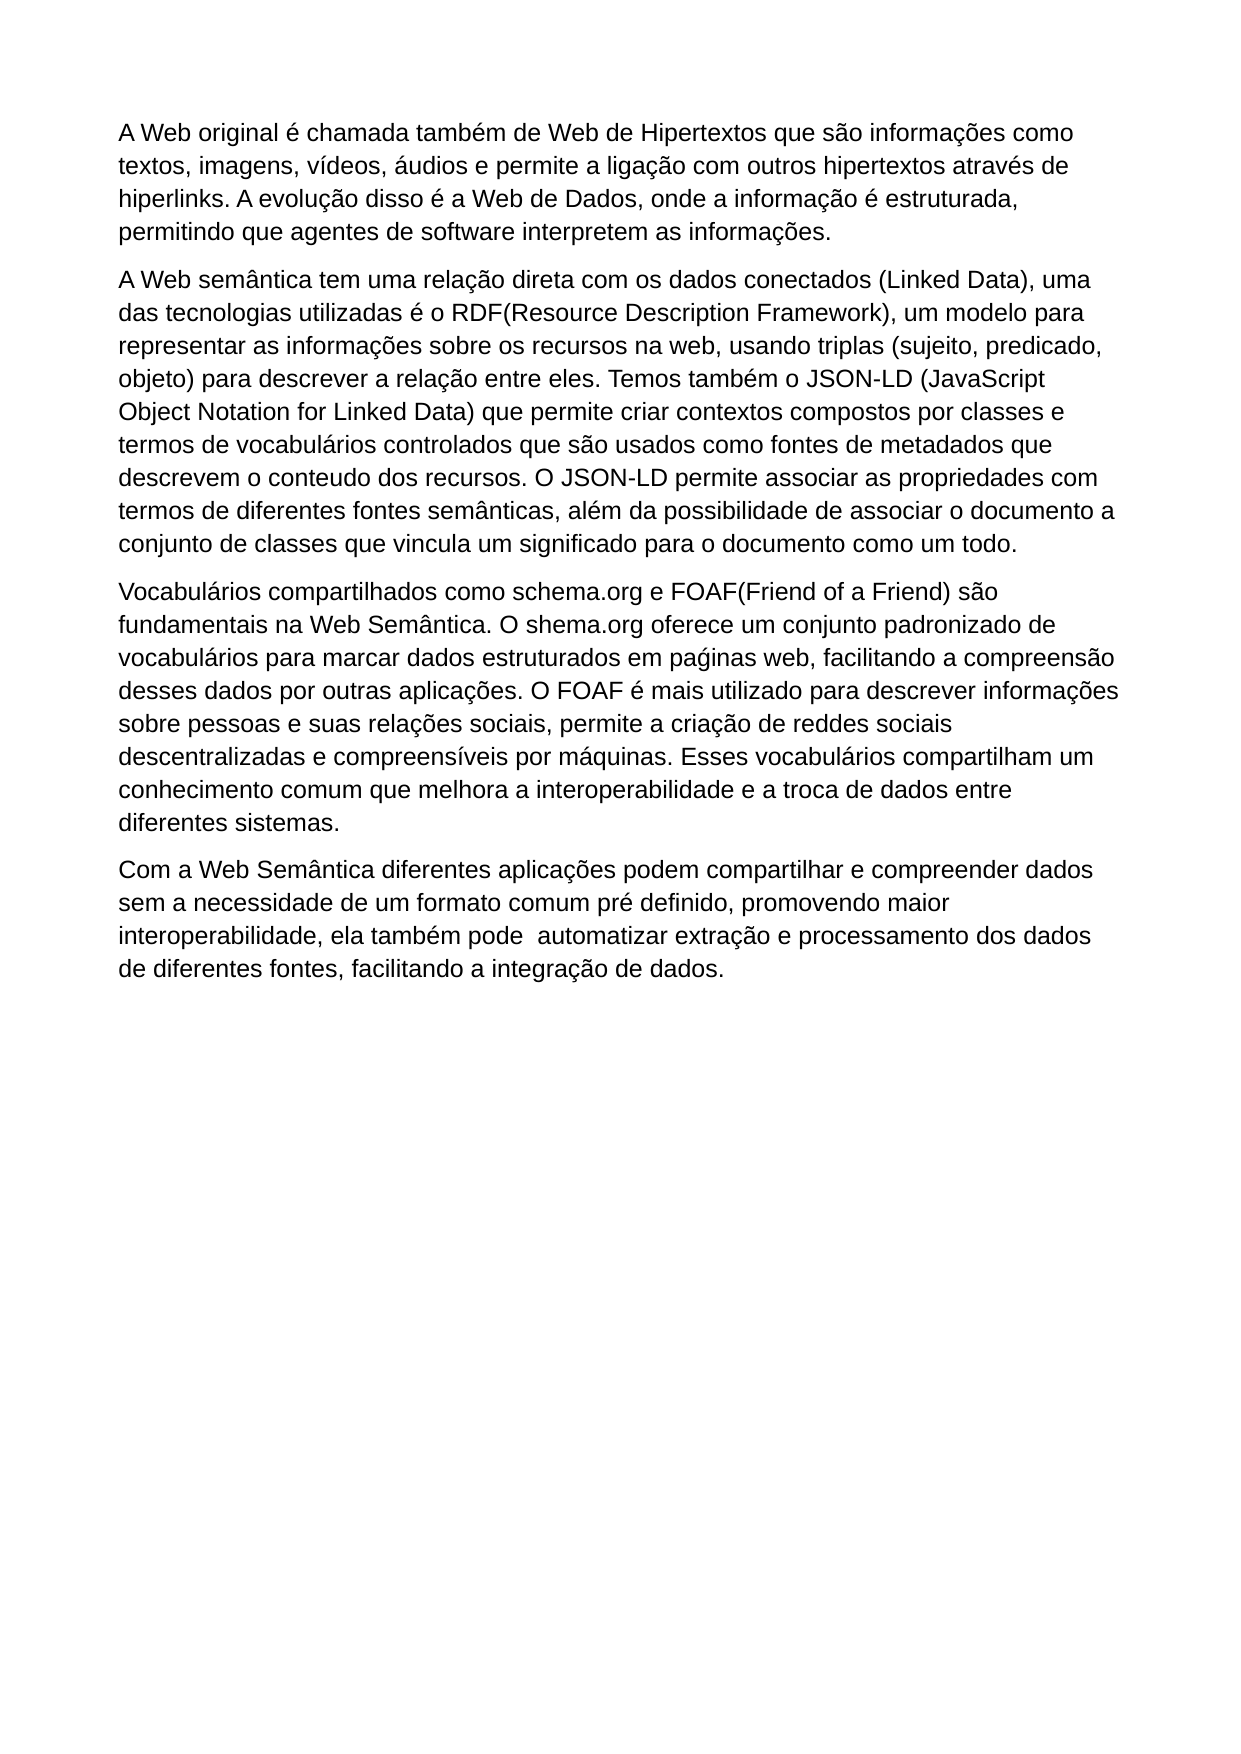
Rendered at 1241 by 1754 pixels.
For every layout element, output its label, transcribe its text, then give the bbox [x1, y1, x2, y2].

text Com a Web Semântica diferentes aplicações podem compartilhar e compreender dados sem a necessidade de um formato comum pré definido, promovendo maior interoperabilidade, ela também pode automatizar extração e processamento dos dados de diferentes fontes, facilitando a integração de dados. [118, 855, 1122, 983]
text Vocabulários compartilhados como schema.org e FOAF(Friend of a Friend) são fundamentais na Web Semântica. O shema.org oferece um conjunto padronizado de vocabulários para marcar dados estruturados em paǵinas web, facilitando a compreensão desses dados por outras aplicações. O FOAF é mais utilizado para descrever informações sobre pessoas e suas relações sociais, permite a criação de reddes sociais descentralizadas e compreensíveis por máquinas. Esses vocabulários compartilham um conhecimento comum que melhora a interoperabilidade e a troca de dados entre diferentes sistemas. [118, 577, 1122, 836]
text A Web semântica tem uma relação direta com os dados conectados (Linked Data), uma das tecnologias utilizadas é o RDF(Resource Description Framework), um modelo para representar as informações sobre os recursos na web, usando triplas (sujeito, predicado, objeto) para descrever a relação entre eles. Temos também o JSON-LD (JavaScript Object Notation for Linked Data) que permite criar contextos compostos por classes e termos de vocabulários controlados que são usados como fontes de metadados que descrevem o conteudo dos recursos. O JSON-LD permite associar as propriedades com termos de diferentes fontes semânticas, além da possibilidade de associar o documento a conjunto de classes que vincula um significado para o documento como um todo. [118, 265, 1122, 558]
text A Web original é chamada também de Web de Hipertextos que são informações como textos, imagens, vídeos, áudios e permite a ligação com outros hipertextos através de hiperlinks. A evolução disso é a Web de Dados, onde a informação é estruturada, permitindo que agentes de software interpretem as informações. [118, 118, 1122, 246]
